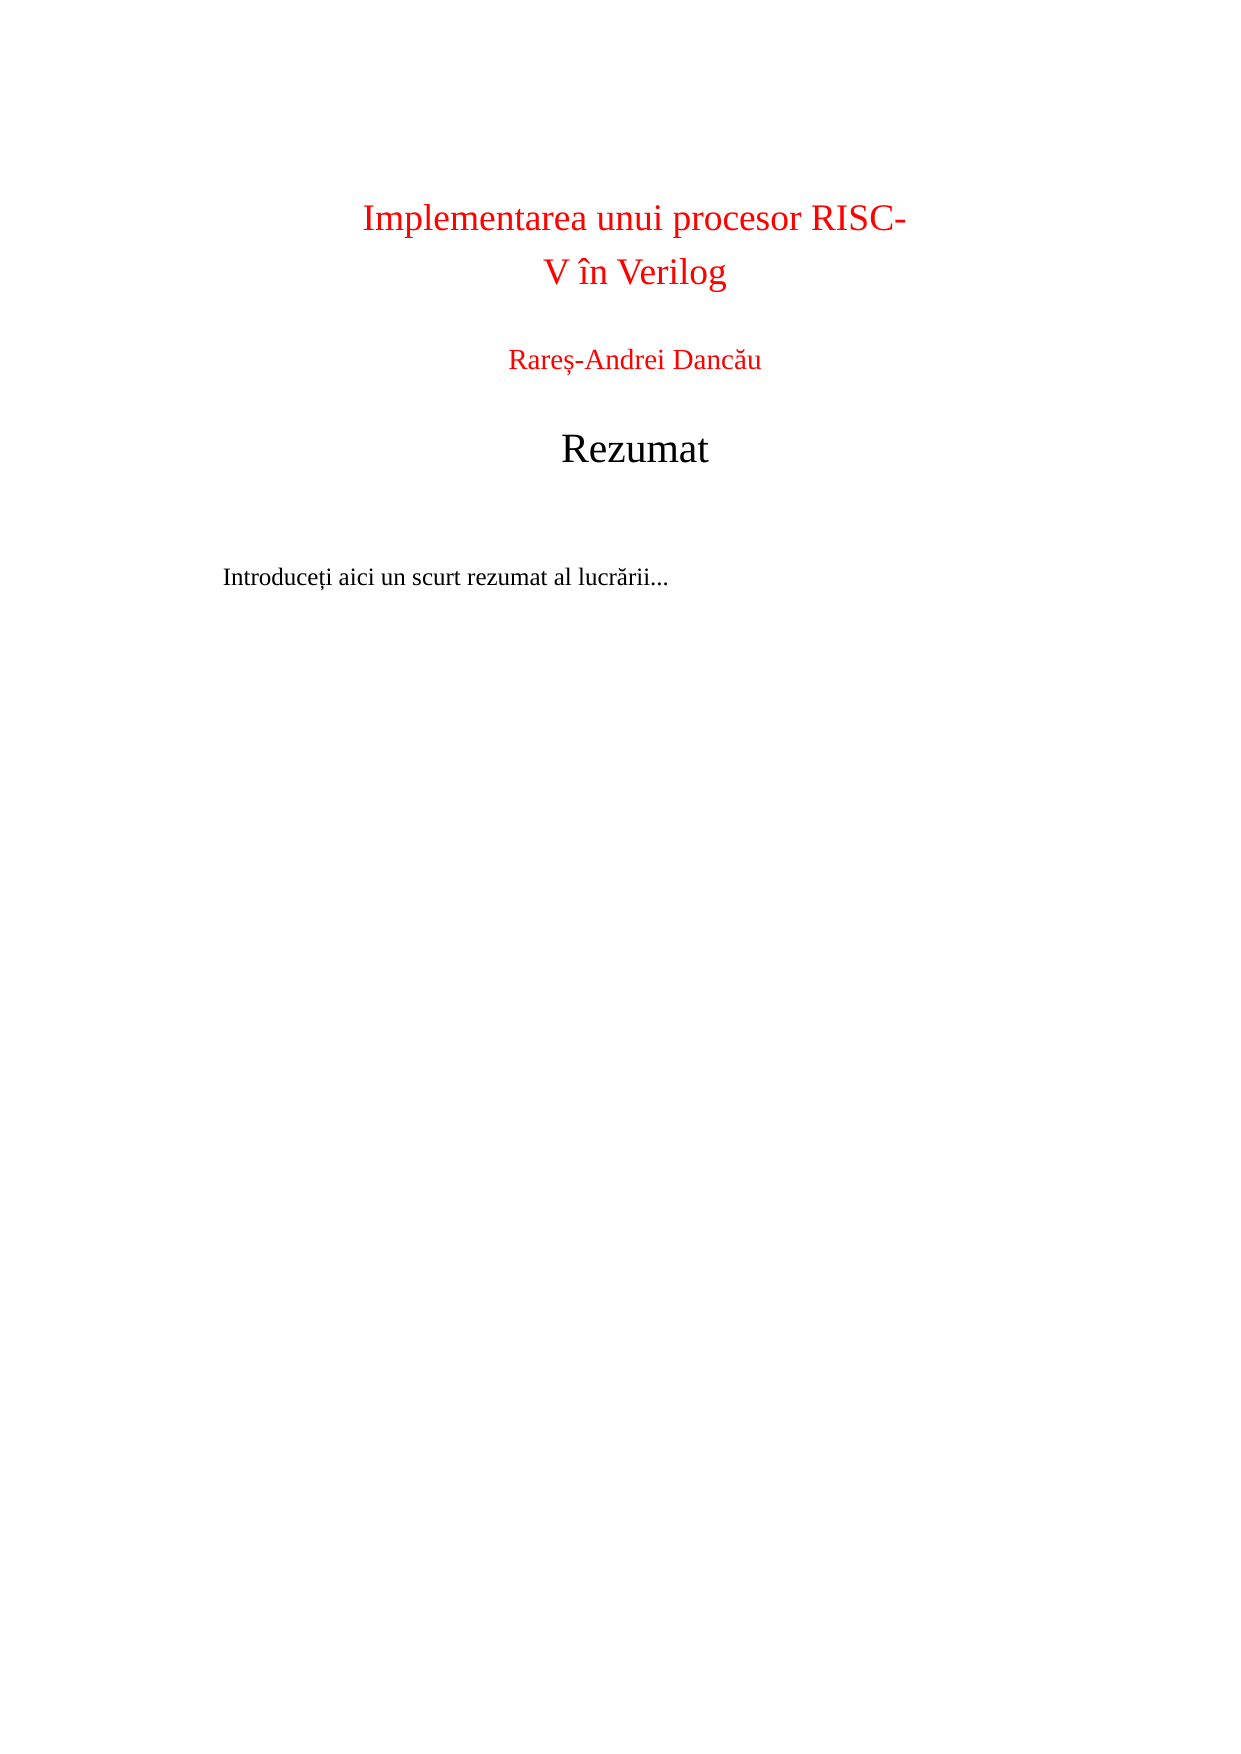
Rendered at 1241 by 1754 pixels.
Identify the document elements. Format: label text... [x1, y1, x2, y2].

text Implementarea unui procesor RISC- [148, 196, 1122, 239]
text Introduceți aici un scurt rezumat al lucrării... [148, 562, 1122, 591]
text Rareș-Andrei Dancău [148, 342, 1122, 376]
text V în Verilog [148, 250, 1122, 293]
text Rezumat [148, 423, 1122, 471]
